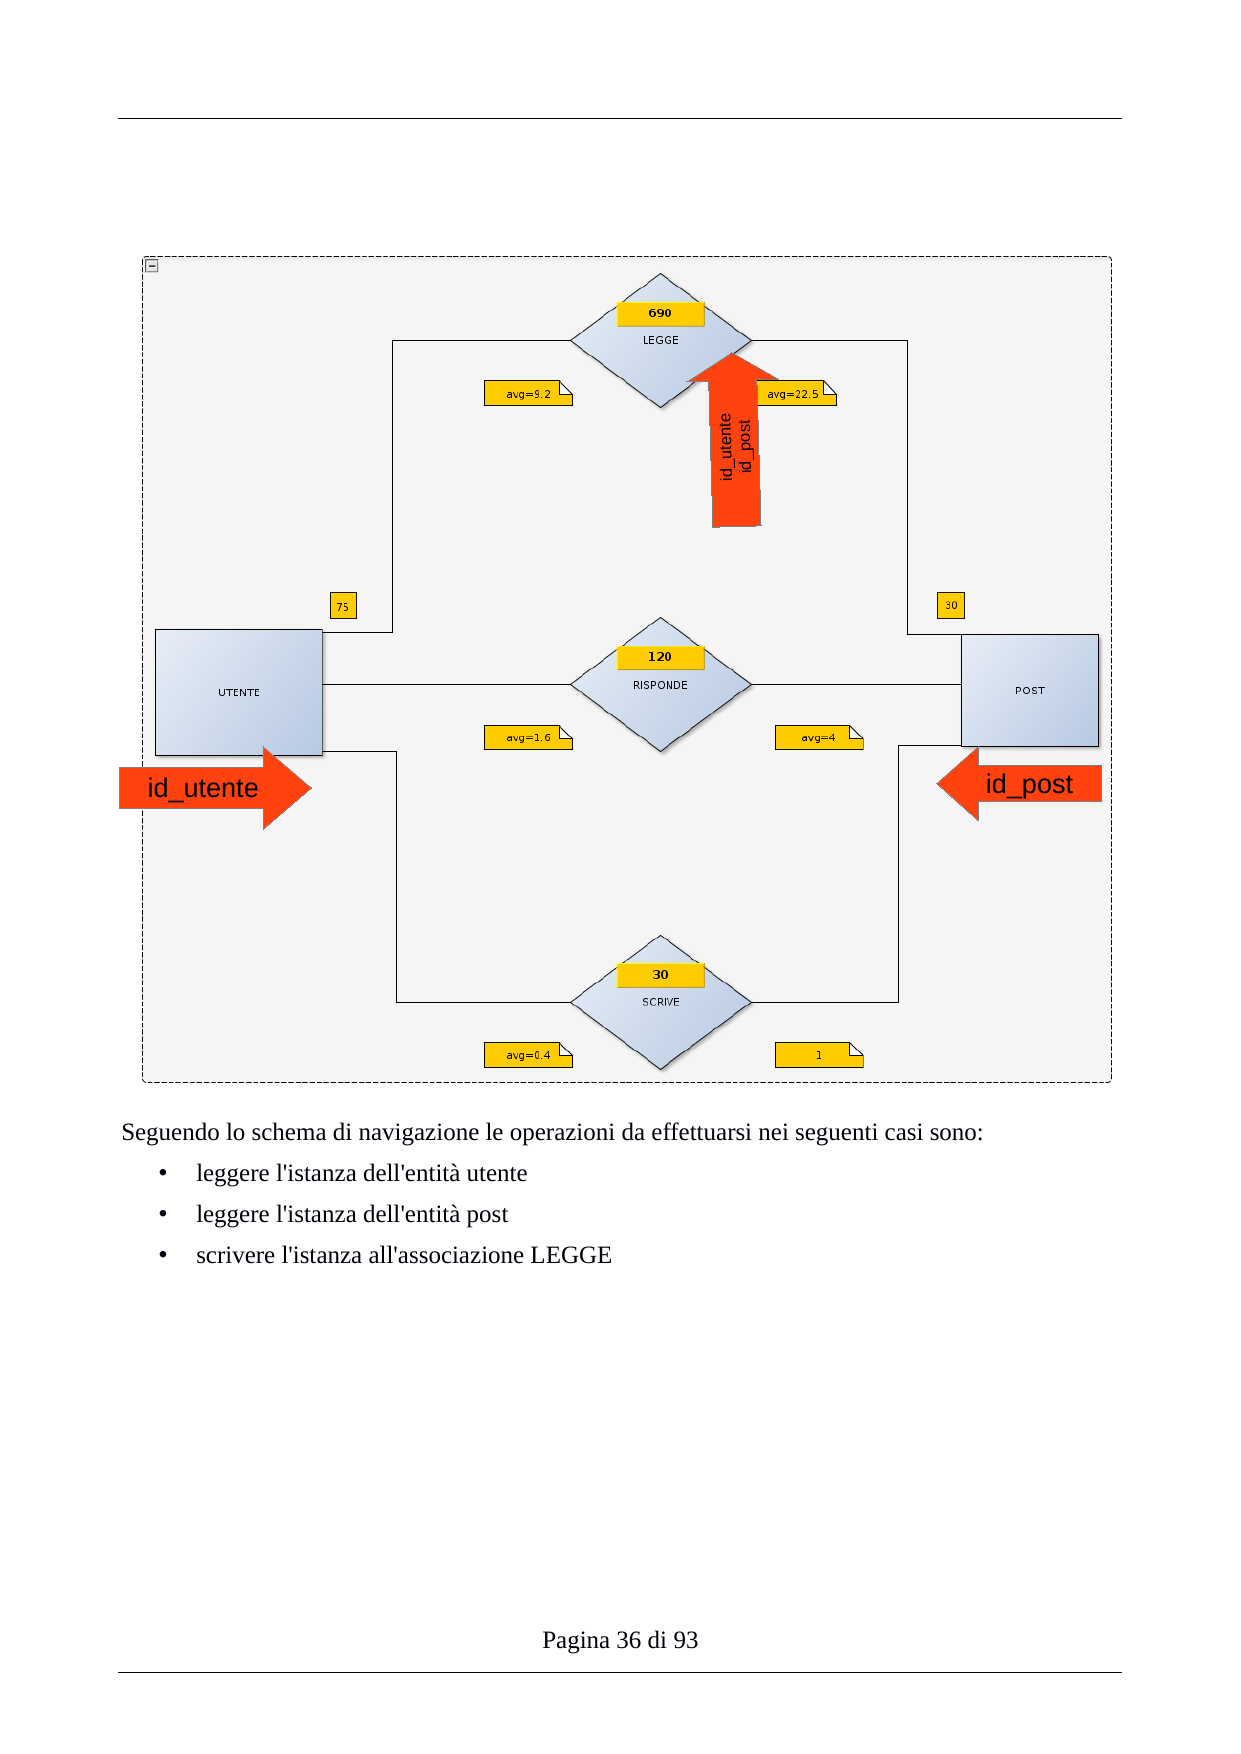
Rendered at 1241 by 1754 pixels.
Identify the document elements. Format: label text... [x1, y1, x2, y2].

picture [128, 243, 1123, 1095]
list leggere l'istanza dell'entità utente [158, 1158, 1119, 1187]
list leggere l'istanza dell'entità post [158, 1199, 1119, 1228]
list scrivere l'istanza all'associazione LEGGE [158, 1241, 1119, 1269]
text Seguendo lo schema di navigazione le operazioni da effettuarsi nei seguenti casi sono: [121, 1117, 1119, 1146]
